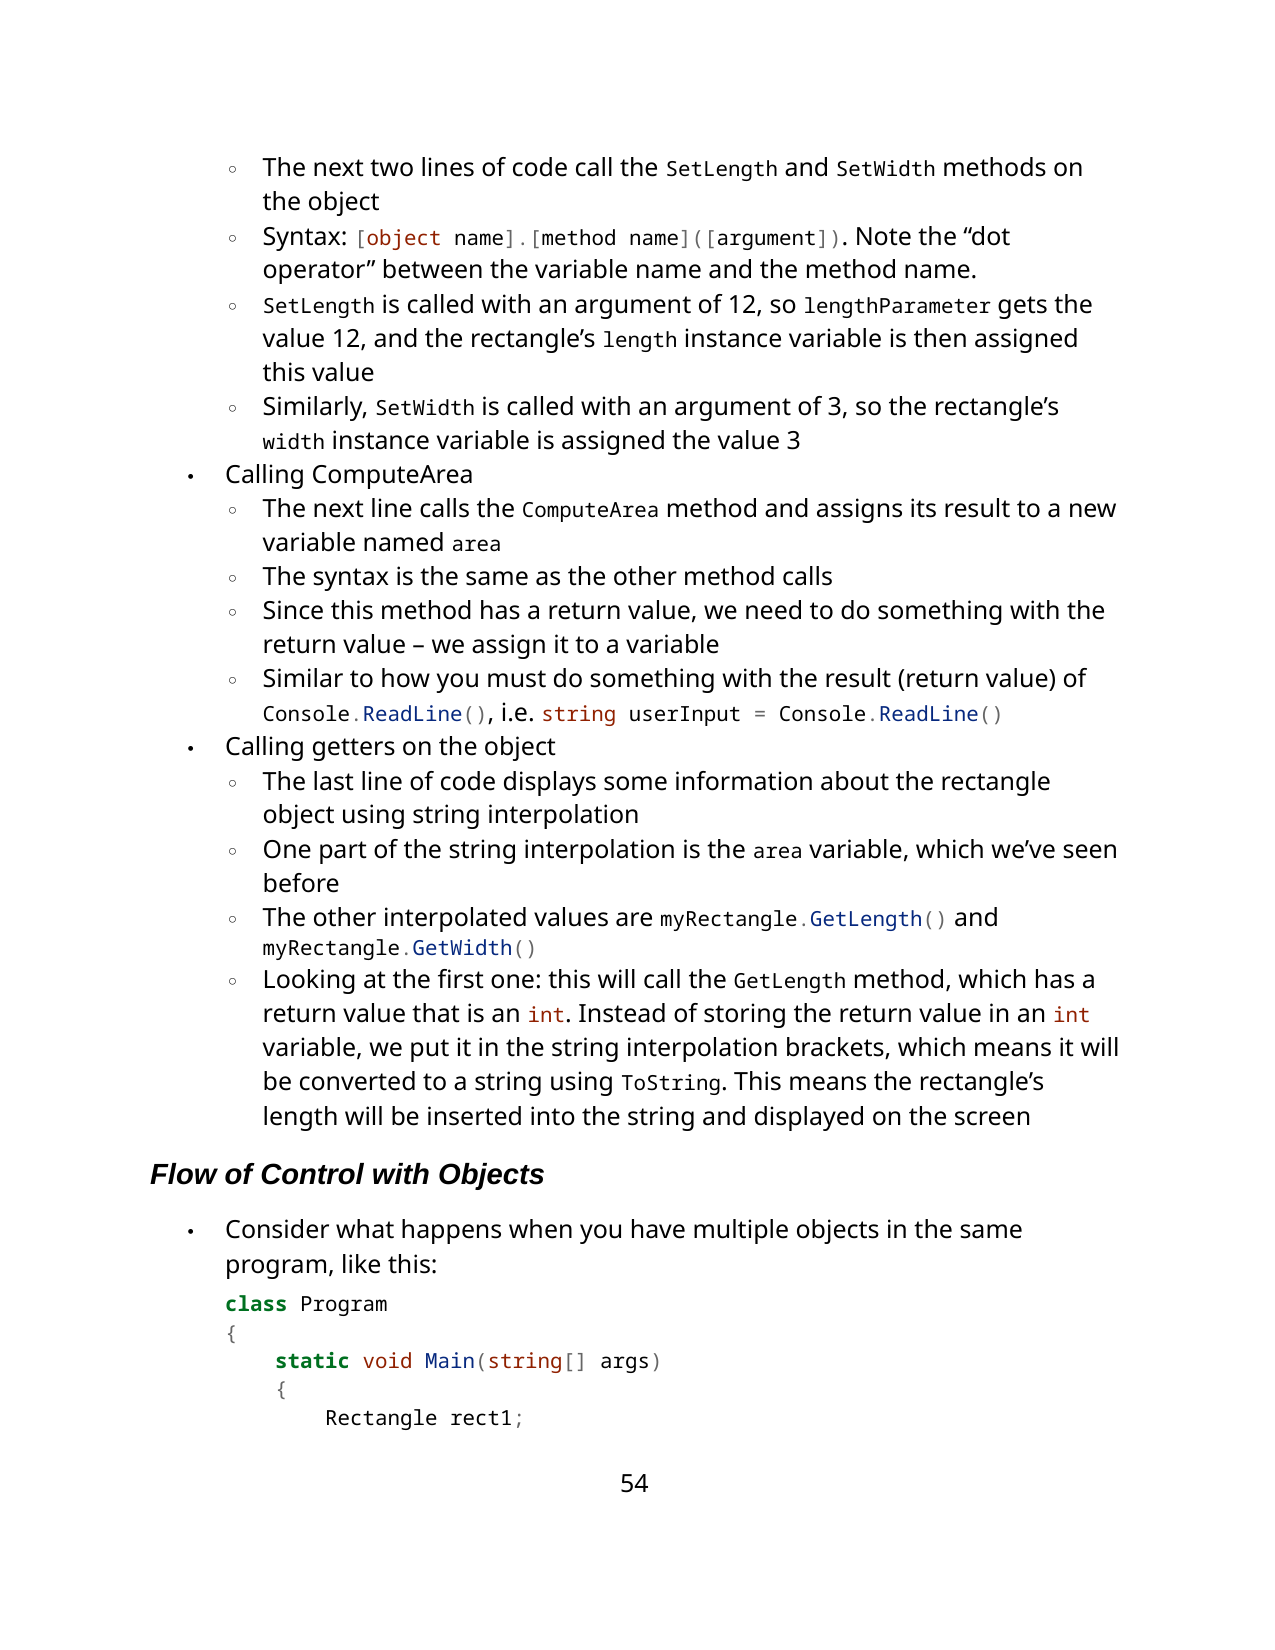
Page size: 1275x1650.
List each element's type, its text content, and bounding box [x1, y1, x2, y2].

list Consider what happens when you have multiple objects in the same program, like this: [187, 1212, 1125, 1280]
list Rectangle rect1; [187, 1403, 1125, 1431]
list { [187, 1374, 1125, 1403]
list Since this method has a return value, we need to do something with the return value – we assign it to a variable [225, 593, 1125, 661]
list The next two lines of code call the SetLength and SetWidth methods on the object [225, 150, 1125, 218]
list Calling getters on the object [187, 729, 1125, 763]
list Similar to how you must do something with the result (return value) of Console.ReadLine(), i.e. string userInput = Console.ReadLine() [225, 661, 1125, 729]
list Looking at the first one: this will call the GetLength method, which has a return value that is an int. Instead of storing the return value in an int variable, we put it in the string interpolation brackets, which means it will be converted to a string using ToString. This means the rectangle’s length will be inserted into the string and displayed on the screen [225, 962, 1125, 1132]
list Similarly, SetWidth is called with an argument of 3, so the rectangle’s width instance variable is assigned the value 3 [225, 388, 1125, 457]
list The other interpolated values are myRectangle.GetLength() and myRectangle.GetWidth() [225, 899, 1125, 962]
list One part of the string interpolation is the area variable, which we’ve seen before [225, 831, 1125, 899]
list Syntax: [object name].[method name]([argument]). Note the “dot operator” between the variable name and the method name. [225, 218, 1125, 286]
list SetLength is called with an argument of 12, so lengthParameter gets the value 12, and the rectangle’s length instance variable is then assigned this value [225, 286, 1125, 388]
list static void Main(string[] args) [187, 1346, 1125, 1374]
list The next line calls the ComputeArea method and assigns its result to a new variable named area [225, 491, 1125, 559]
list { [187, 1318, 1125, 1346]
list The last line of code displays some information about the rectangle object using string interpolation [225, 763, 1125, 831]
subtitle Flow of Control with Objects [150, 1157, 1125, 1191]
list Calling ComputeArea [187, 457, 1125, 491]
list The syntax is the same as the other method calls [225, 559, 1125, 593]
list class Program [187, 1289, 1125, 1318]
